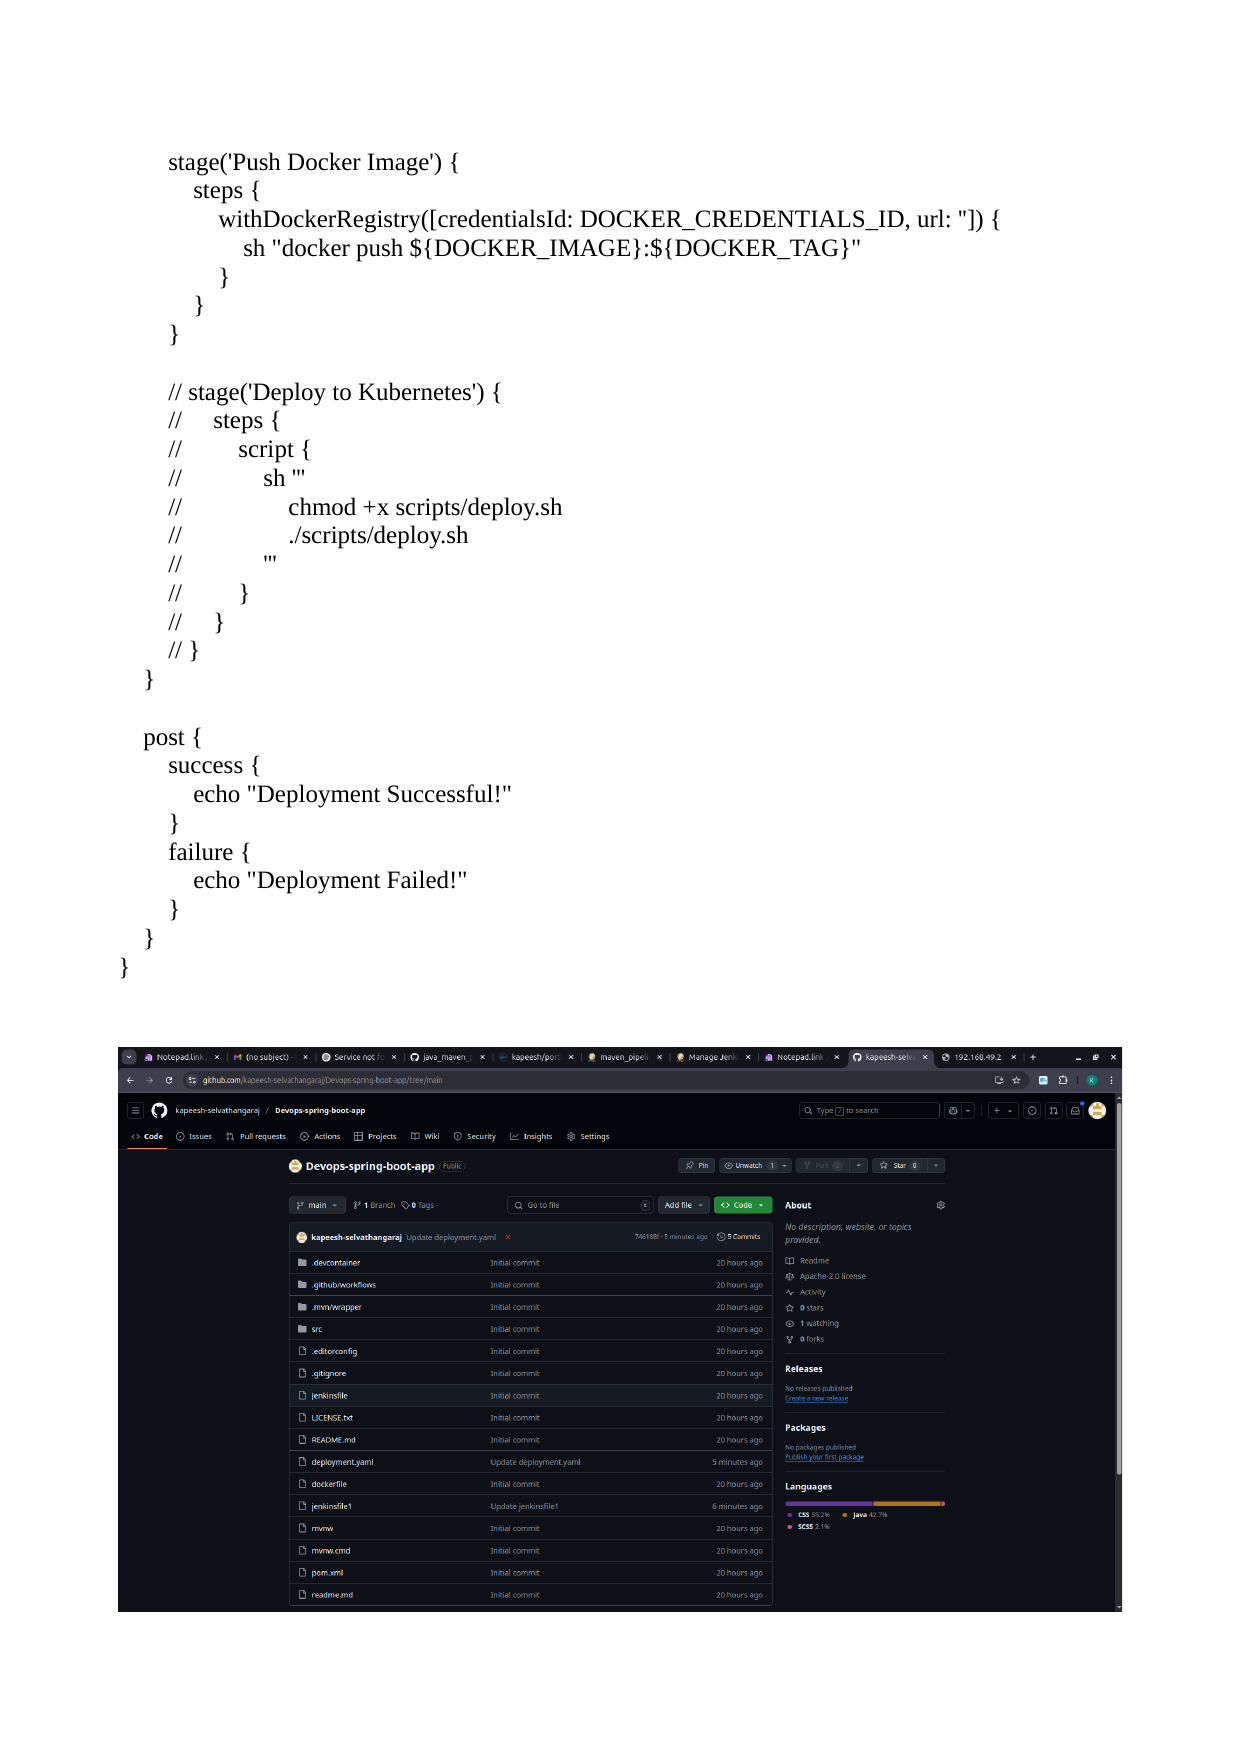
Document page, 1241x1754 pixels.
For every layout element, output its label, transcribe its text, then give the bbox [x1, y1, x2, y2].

text withDockerRegistry([credentialsId: DOCKER_CREDENTIALS_ID, url: '']) { [118, 204, 1122, 233]
text } [118, 894, 1122, 923]
text post { [118, 722, 1122, 751]
text // sh ''' [118, 463, 1122, 492]
text } [118, 291, 1122, 319]
text failure { [118, 837, 1122, 866]
text // chmod +x scripts/deploy.sh [118, 492, 1122, 521]
text // steps { [118, 406, 1122, 434]
text // ''' [118, 549, 1122, 578]
text // } [118, 607, 1122, 636]
text // script { [118, 434, 1122, 463]
text stage('Push Docker Image') { [118, 147, 1122, 176]
text echo "Deployment Successful!" [118, 779, 1122, 808]
text } [118, 923, 1122, 952]
text echo "Deployment Failed!" [118, 866, 1122, 894]
text steps { [118, 176, 1122, 204]
text } [118, 262, 1122, 291]
text // stage('Deploy to Kubernetes') { [118, 377, 1122, 406]
text } [118, 319, 1122, 348]
text } [118, 808, 1122, 837]
text } [118, 664, 1122, 693]
text // ./scripts/deploy.sh [118, 521, 1122, 549]
text // } [118, 636, 1122, 664]
text success { [118, 751, 1122, 779]
text // } [118, 578, 1122, 607]
text } [118, 952, 1122, 981]
text sh "docker push ${DOCKER_IMAGE}:${DOCKER_TAG}" [118, 233, 1122, 262]
picture [118, 1047, 1123, 1612]
